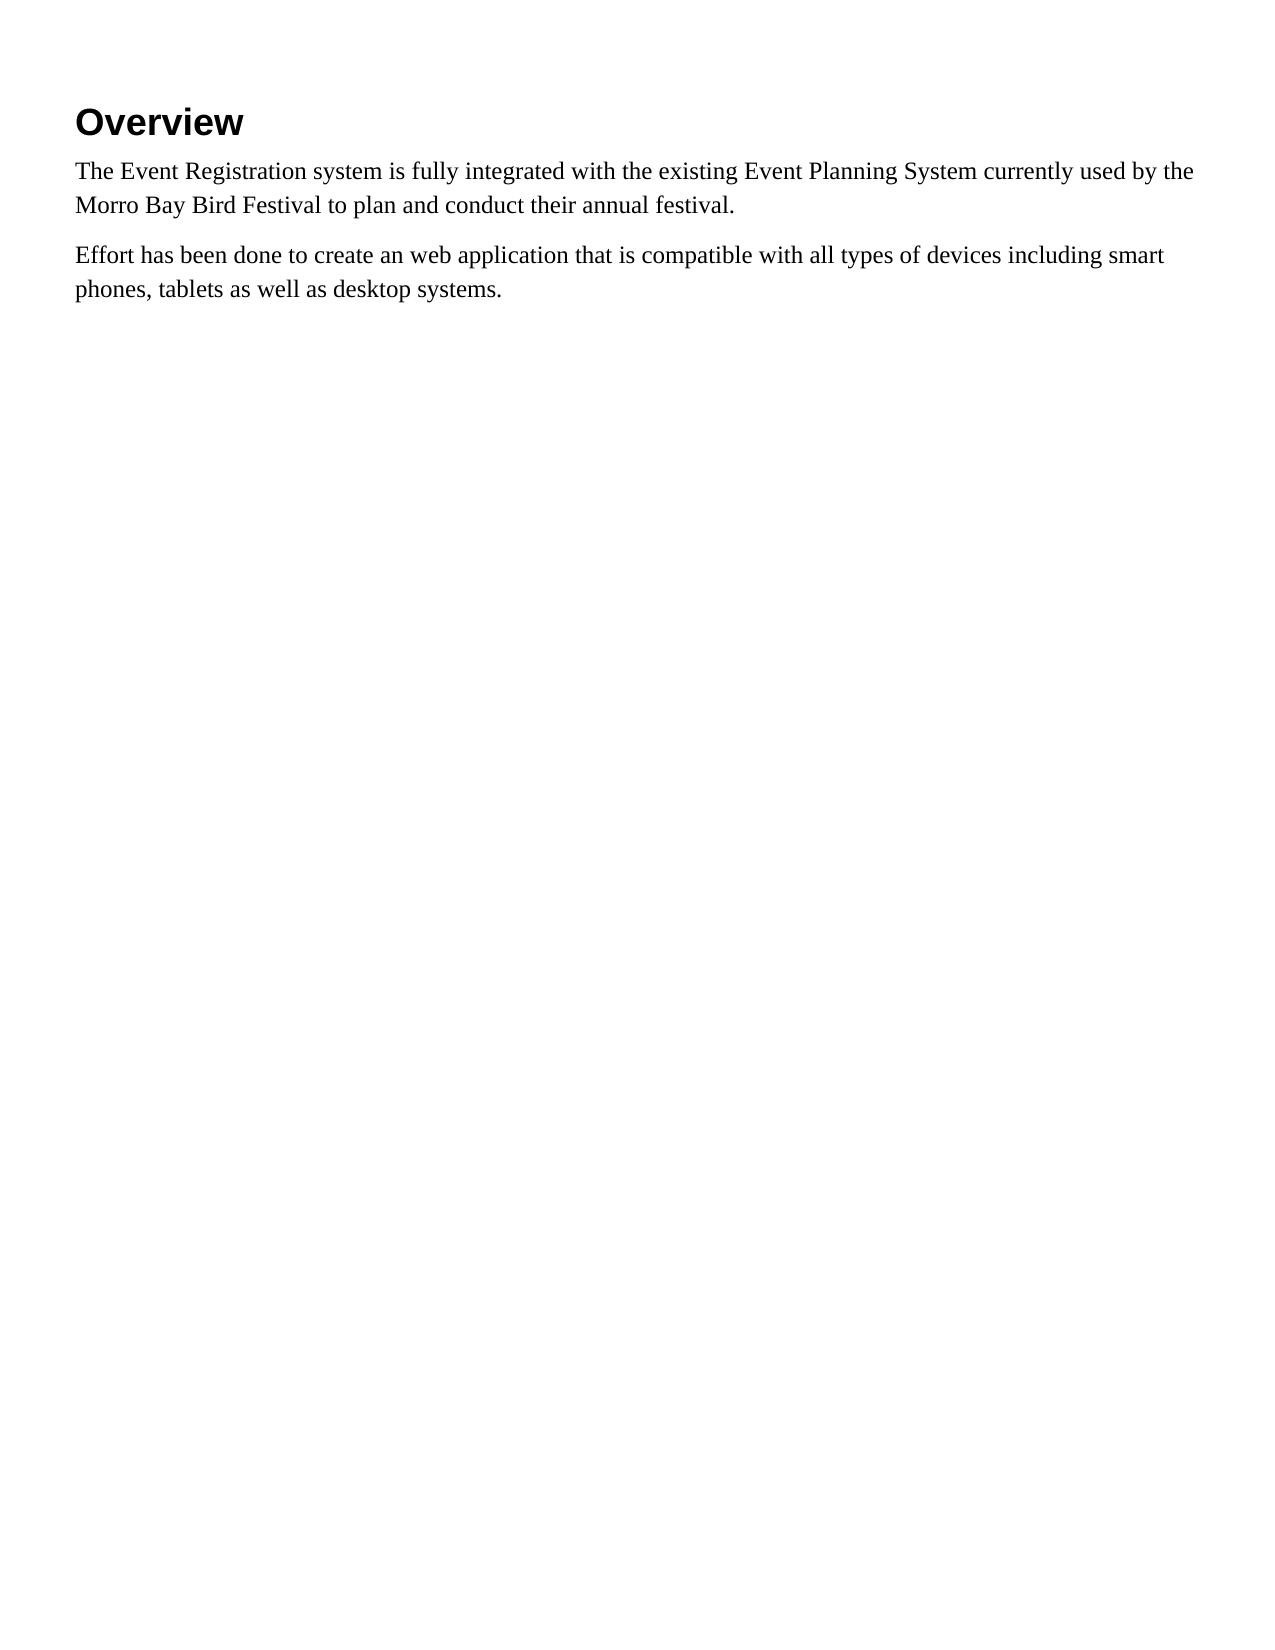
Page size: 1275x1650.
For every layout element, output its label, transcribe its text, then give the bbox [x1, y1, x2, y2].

text The Event Registration system is fully integrated with the existing Event Planning System currently used by the Morro Bay Bird Festival to plan and conduct their annual festival. [75, 156, 1200, 219]
subtitle Overview [75, 100, 1200, 144]
text Effort has been done to create an web application that is compatible with all types of devices including smart phones, tablets as well as desktop systems. [75, 240, 1200, 303]
